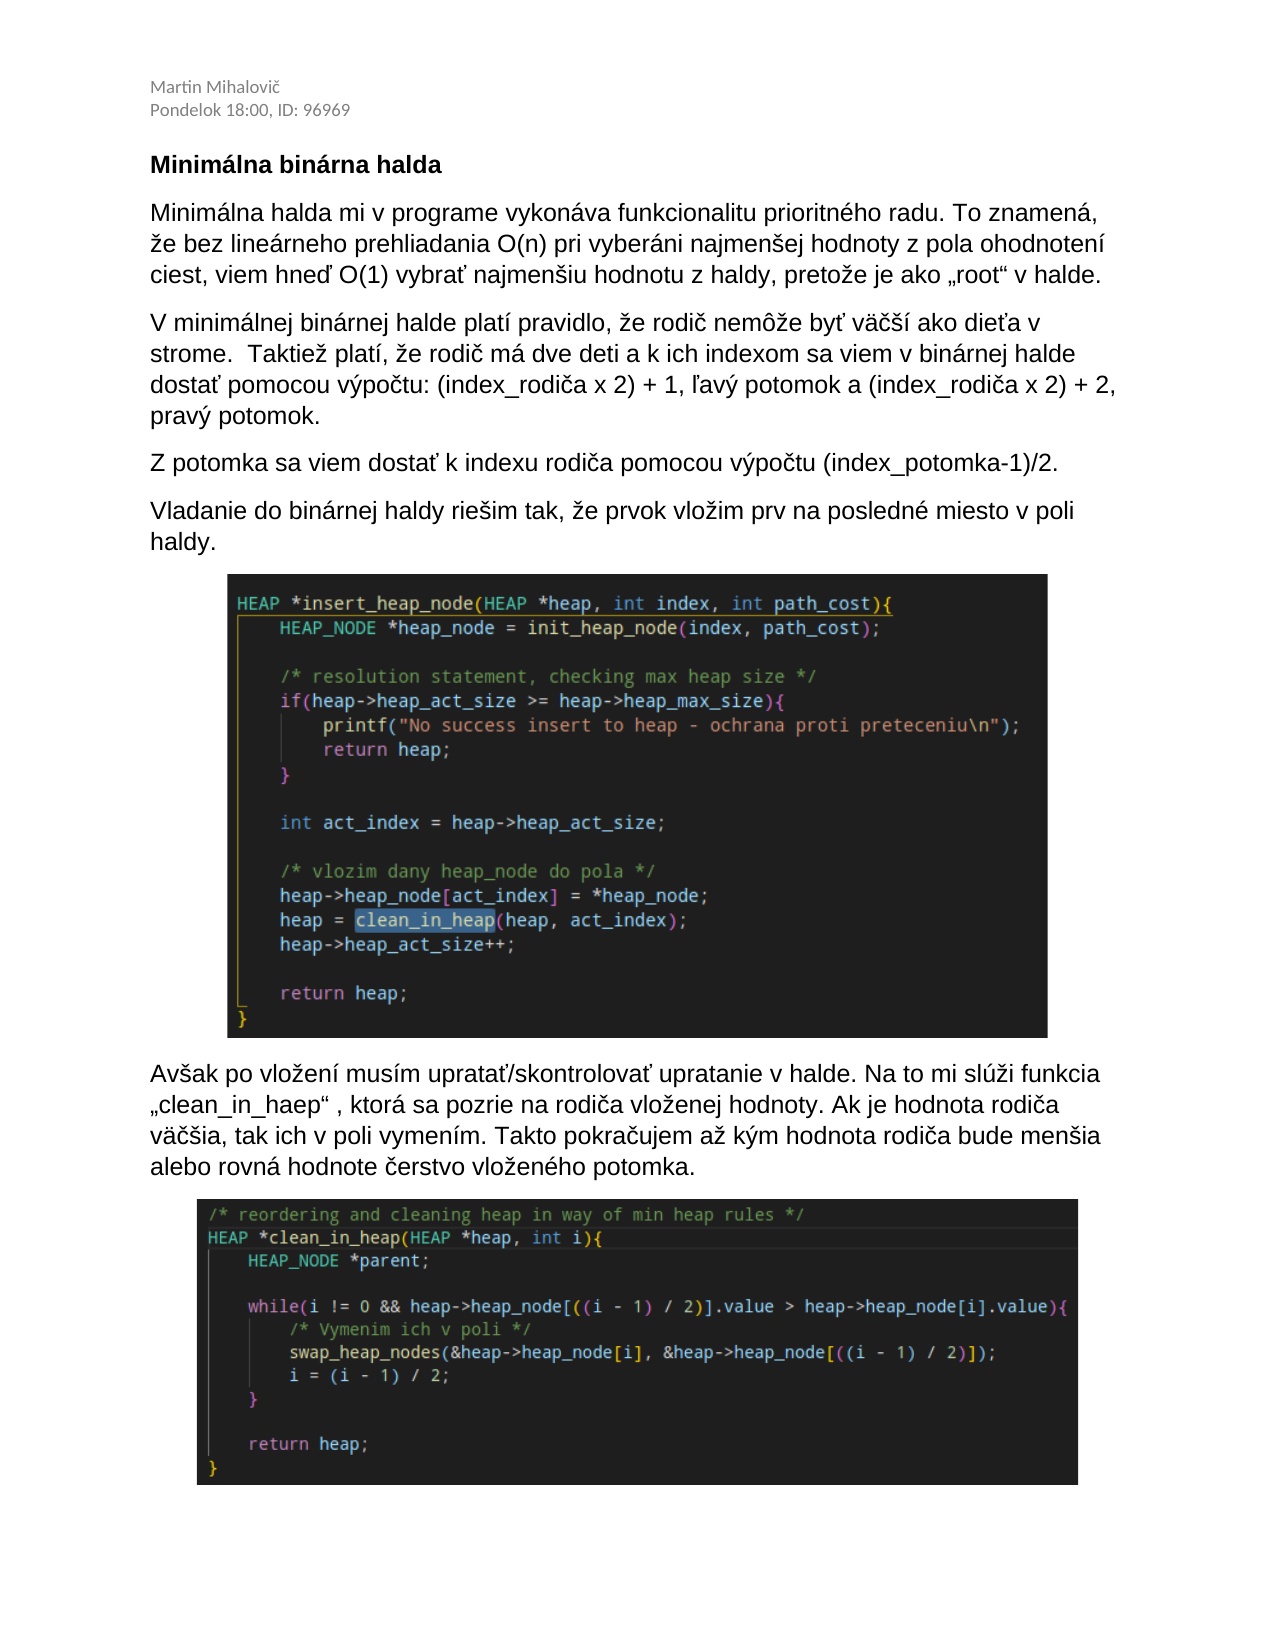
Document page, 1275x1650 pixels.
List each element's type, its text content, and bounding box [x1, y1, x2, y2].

picture [196, 1199, 1079, 1485]
text Z potomka sa viem dostať k indexu rodiča pomocou výpočtu (index_potomka-1)/2. [150, 448, 1125, 477]
text Avšak po vložení musím upratať/skontrolovať upratanie v halde. Na to mi slúži funkcia „clean_in_haep“ , ktorá sa pozrie na rodiča vloženej hodnoty. Ak je hodnota rodiča väčšia, tak ich v poli vymením. Takto pokračujem až kým hodnota rodiča bude menšia alebo rovná hodnote čerstvo vloženého potomka. [150, 575, 1125, 1180]
text Minimálna binárna halda [150, 150, 1125, 179]
picture [227, 574, 1048, 1038]
text Minimálna halda mi v programe vykonáva funkcionalitu prioritného radu. To znamená, že bez lineárneho prehliadania O(n) pri vyberáni najmenšej hodnoty z pola ohodnotení ciest, viem hneď O(1) vybrať najmenšiu hodnotu z haldy, pretože je ako „root“ v halde. [150, 198, 1125, 288]
text Vladanie do binárnej haldy riešim tak, že prvok vložim prv na posledné miesto v poli haldy. [150, 496, 1125, 556]
text V minimálnej binárnej halde platí pravidlo, že rodič nemôže byť väčší ako dieťa v strome. Taktiež platí, že rodič má dve deti a k ich indexom sa viem v binárnej halde dostať pomocou výpočtu: (index_rodiča x 2) + 1, ľavý potomok a (index_rodiča x 2) + 2, pravý potomok. [150, 307, 1125, 429]
